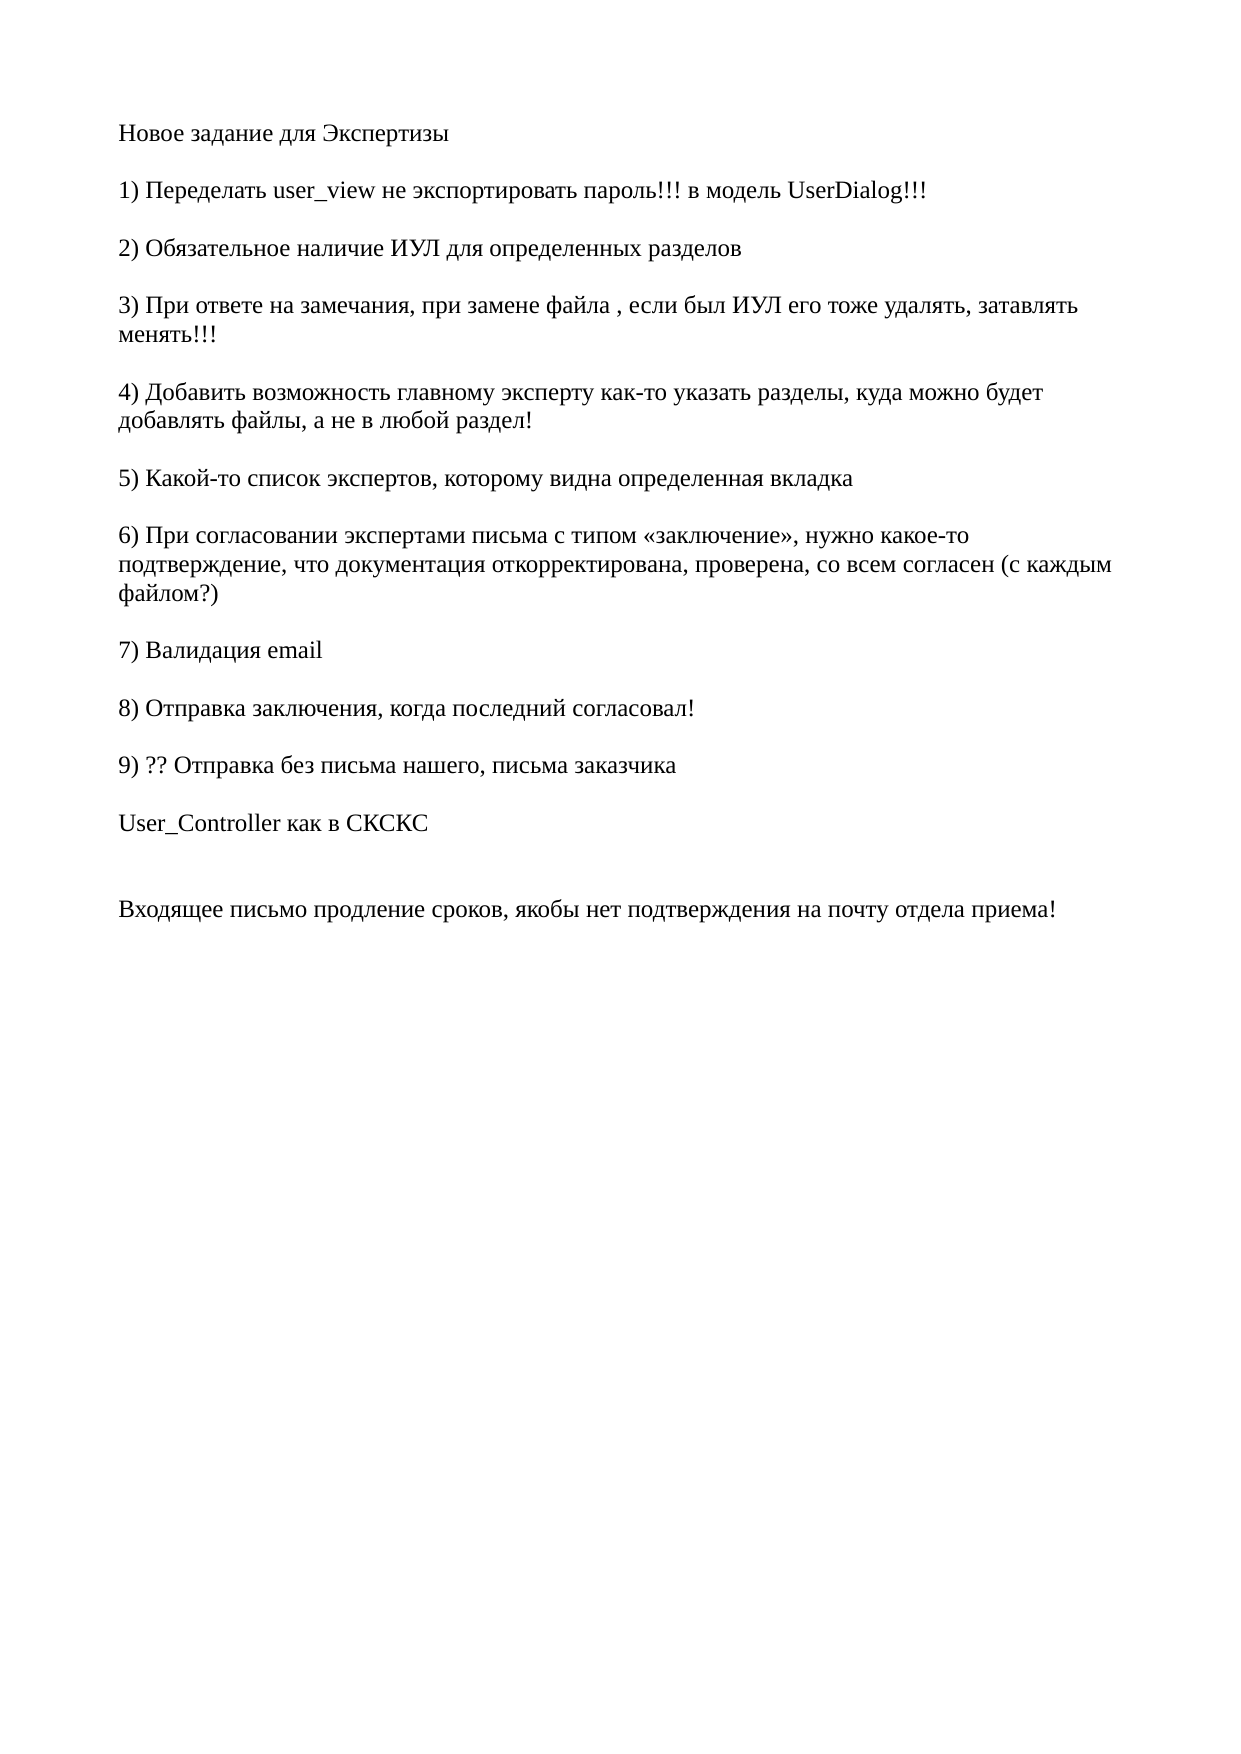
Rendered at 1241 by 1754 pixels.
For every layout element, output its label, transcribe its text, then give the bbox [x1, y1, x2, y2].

text 6) При согласовании экспертами письма с типом «заключение», нужно какое-то подтверждение, что документация откорректирована, проверена, со всем согласен (с каждым файлом?) [118, 521, 1122, 607]
text 7) Валидация email [118, 636, 1122, 664]
text User_Controller как в СКСКС [118, 808, 1122, 837]
text 1) Переделать user_view не экспортировать пароль!!! в модель UserDialog!!! [118, 176, 1122, 204]
text 8) Отправка заключения, когда последний согласовал! [118, 693, 1122, 722]
text 5) Какой-то список экспертов, которому видна определенная вкладка [118, 463, 1122, 492]
text 9) ?? Отправка без письма нашего, письма заказчика [118, 751, 1122, 779]
text 2) Обязательное наличие ИУЛ для определенных разделов [118, 233, 1122, 262]
text Новое задание для Экспертизы [118, 118, 1122, 147]
text Входящее письмо продление сроков, якобы нет подтверждения на почту отдела приема! [118, 894, 1122, 923]
text 4) Добавить возможность главному эксперту как-то указать разделы, куда можно будет добавлять файлы, а не в любой раздел! [118, 377, 1122, 434]
text 3) При ответе на замечания, при замене файла , если был ИУЛ его тоже удалять, затавлять менять!!! [118, 291, 1122, 348]
